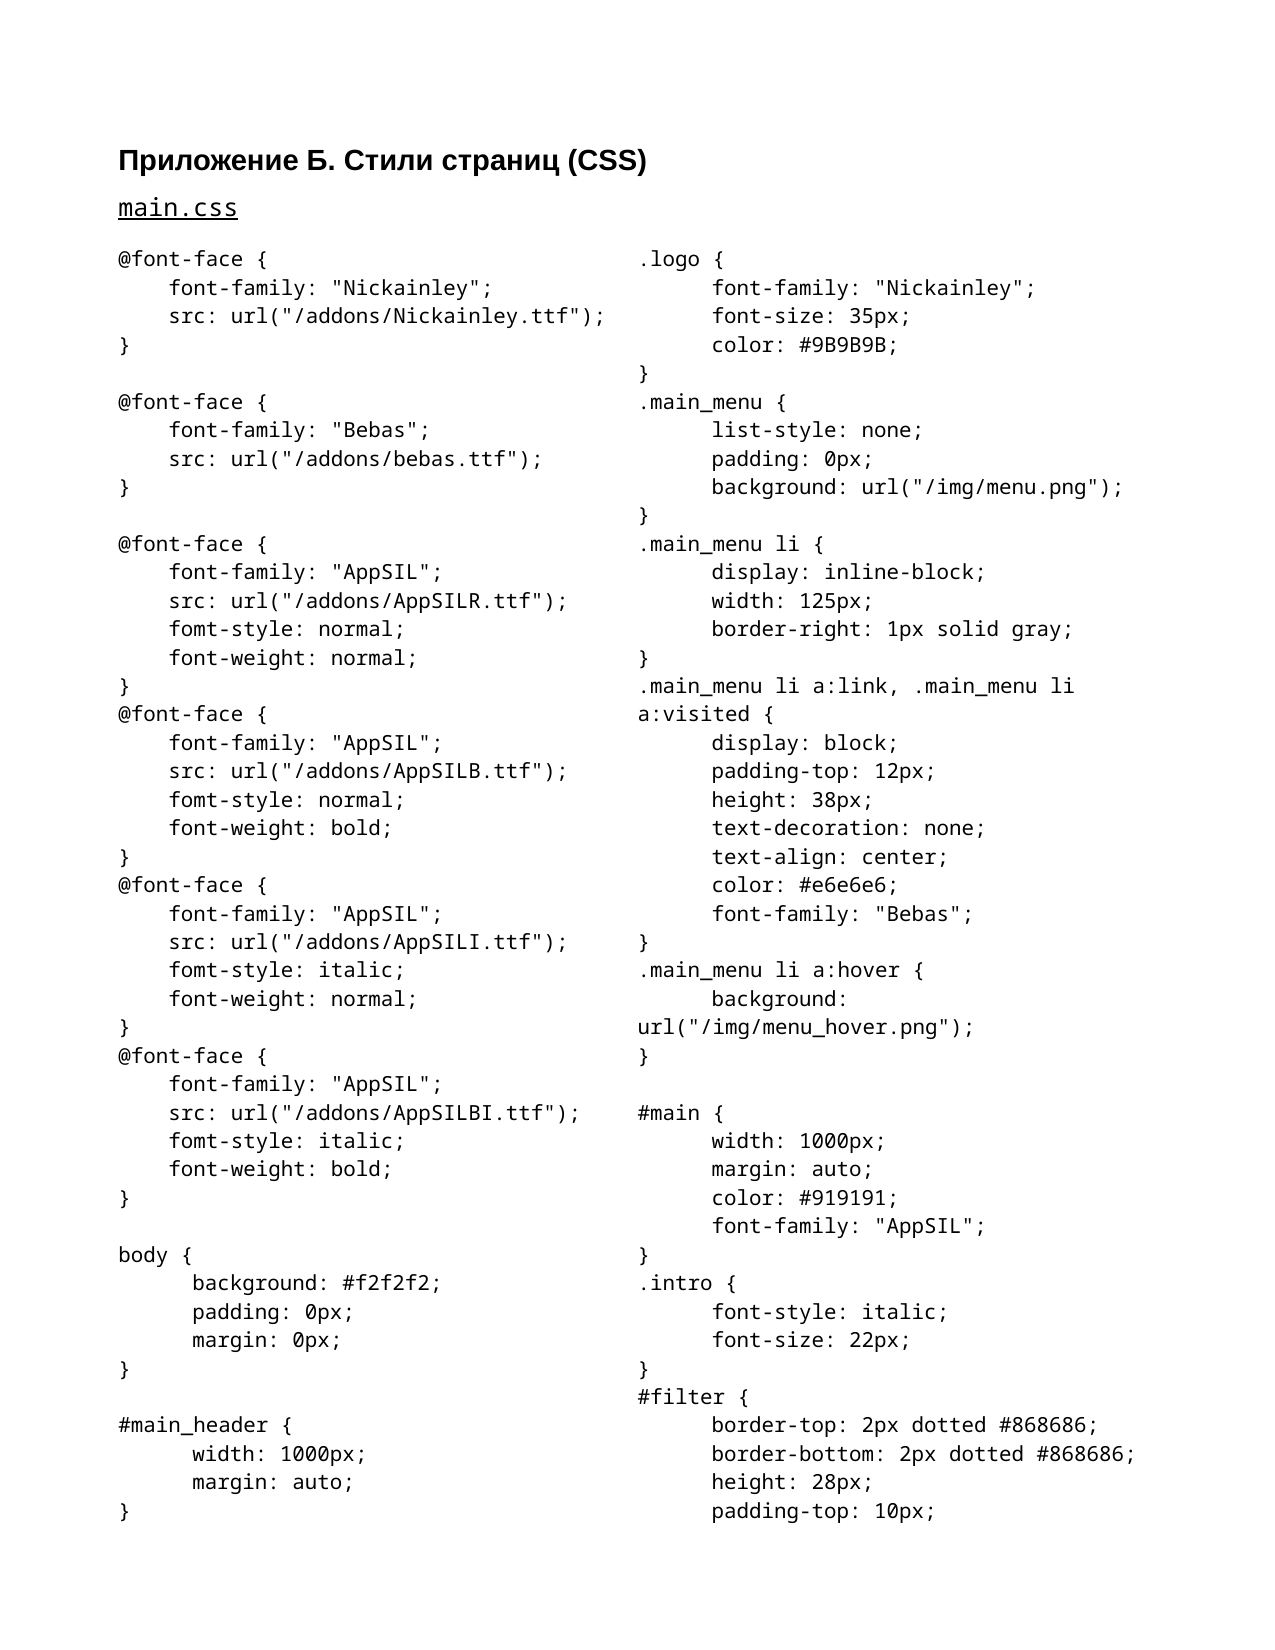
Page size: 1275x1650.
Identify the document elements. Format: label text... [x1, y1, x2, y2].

text .main_menu { [637, 387, 1157, 415]
text font-family: "AppSIL"; [118, 1069, 637, 1098]
text src: url("/addons/AppSILI.ttf"); [118, 927, 637, 956]
text } [637, 1354, 1157, 1382]
text padding: 0px; [637, 444, 1157, 472]
text border-bottom: 2px dotted #868686; [637, 1439, 1157, 1467]
text } [118, 1496, 637, 1524]
text padding-top: 12px; [637, 756, 1157, 785]
text } [118, 330, 637, 358]
text display: block; [637, 728, 1157, 756]
text } [637, 1041, 1157, 1069]
text font-family: "AppSIL"; [118, 557, 637, 586]
text font-weight: normal; [118, 643, 637, 671]
text height: 38px; [637, 785, 1157, 813]
text font-family: "Nickainley"; [118, 273, 637, 301]
text padding: 0px; [118, 1297, 637, 1325]
text margin: 0px; [118, 1325, 637, 1354]
text src: url("/addons/AppSILB.ttf"); [118, 756, 637, 785]
text color: #9B9B9B; [637, 330, 1157, 358]
text src: url("/addons/AppSILR.ttf"); [118, 586, 637, 614]
text font-family: "Bebas"; [637, 899, 1157, 927]
text font-family: "Bebas"; [118, 415, 637, 444]
text text-align: center; [637, 842, 1157, 870]
text } [637, 643, 1157, 671]
text font-style: italic; [637, 1297, 1157, 1325]
text @font-face { [118, 1041, 637, 1069]
text background: url("/img/menu_hover.png"); [637, 984, 1157, 1041]
text width: 1000px; [637, 1126, 1157, 1154]
text background: url("/img/menu.png"); [637, 472, 1157, 501]
text .main_menu li a:hover { [637, 956, 1157, 984]
text height: 28px; [637, 1467, 1157, 1496]
text font-family: "AppSIL"; [118, 728, 637, 756]
text fomt-style: italic; [118, 1126, 637, 1154]
text text-decoration: none; [637, 813, 1157, 842]
text background: #f2f2f2; [118, 1268, 637, 1297]
text font-family: "AppSIL"; [118, 899, 637, 927]
text .logo { [637, 244, 1157, 273]
subtitle Приложение Б. Стили страниц (CSS) [118, 143, 1157, 177]
text .main_menu li a:link, .main_menu li a:visited { [637, 671, 1157, 728]
text font-family: "Nickainley"; [637, 273, 1157, 301]
text font-size: 35px; [637, 301, 1157, 330]
text list-style: none; [637, 415, 1157, 444]
text } [118, 1183, 637, 1211]
text color: #919191; [637, 1183, 1157, 1211]
text margin: auto; [118, 1467, 637, 1496]
text fomt-style: italic; [118, 956, 637, 984]
text padding-top: 10px; [637, 1496, 1157, 1524]
text border-top: 2px dotted #868686; [637, 1411, 1157, 1439]
text fomt-style: normal; [118, 785, 637, 813]
text font-family: "AppSIL"; [637, 1211, 1157, 1240]
text display: inline-block; [637, 557, 1157, 586]
text @font-face { [118, 529, 637, 557]
text .intro { [637, 1268, 1157, 1297]
text font-weight: bold; [118, 813, 637, 842]
text fomt-style: normal; [118, 614, 637, 643]
text border-right: 1px solid gray; [637, 614, 1157, 643]
text font-weight: bold; [118, 1154, 637, 1183]
text src: url("/addons/AppSILBI.ttf"); [118, 1098, 637, 1126]
text width: 1000px; [118, 1439, 637, 1467]
text } [637, 358, 1157, 387]
text main.css [118, 189, 1157, 223]
text margin: auto; [637, 1154, 1157, 1183]
text body { [118, 1240, 637, 1268]
text width: 125px; [637, 586, 1157, 614]
text } [637, 927, 1157, 956]
text } [637, 501, 1157, 529]
text #filter { [637, 1382, 1157, 1411]
text } [118, 671, 637, 699]
text #main_header { [118, 1411, 637, 1439]
text @font-face { [118, 387, 637, 415]
text #main { [637, 1098, 1157, 1126]
text @font-face { [118, 699, 637, 728]
text src: url("/addons/Nickainley.ttf"); [118, 301, 637, 330]
text font-weight: normal; [118, 984, 637, 1012]
text } [637, 1240, 1157, 1268]
text } [118, 1354, 637, 1382]
text font-size: 22px; [637, 1325, 1157, 1354]
text } [118, 1012, 637, 1041]
text @font-face { [118, 244, 637, 273]
text src: url("/addons/bebas.ttf"); [118, 444, 637, 472]
text @font-face { [118, 870, 637, 899]
text } [118, 842, 637, 870]
text color: #e6e6e6; [637, 870, 1157, 899]
text .main_menu li { [637, 529, 1157, 557]
text } [118, 472, 637, 501]
